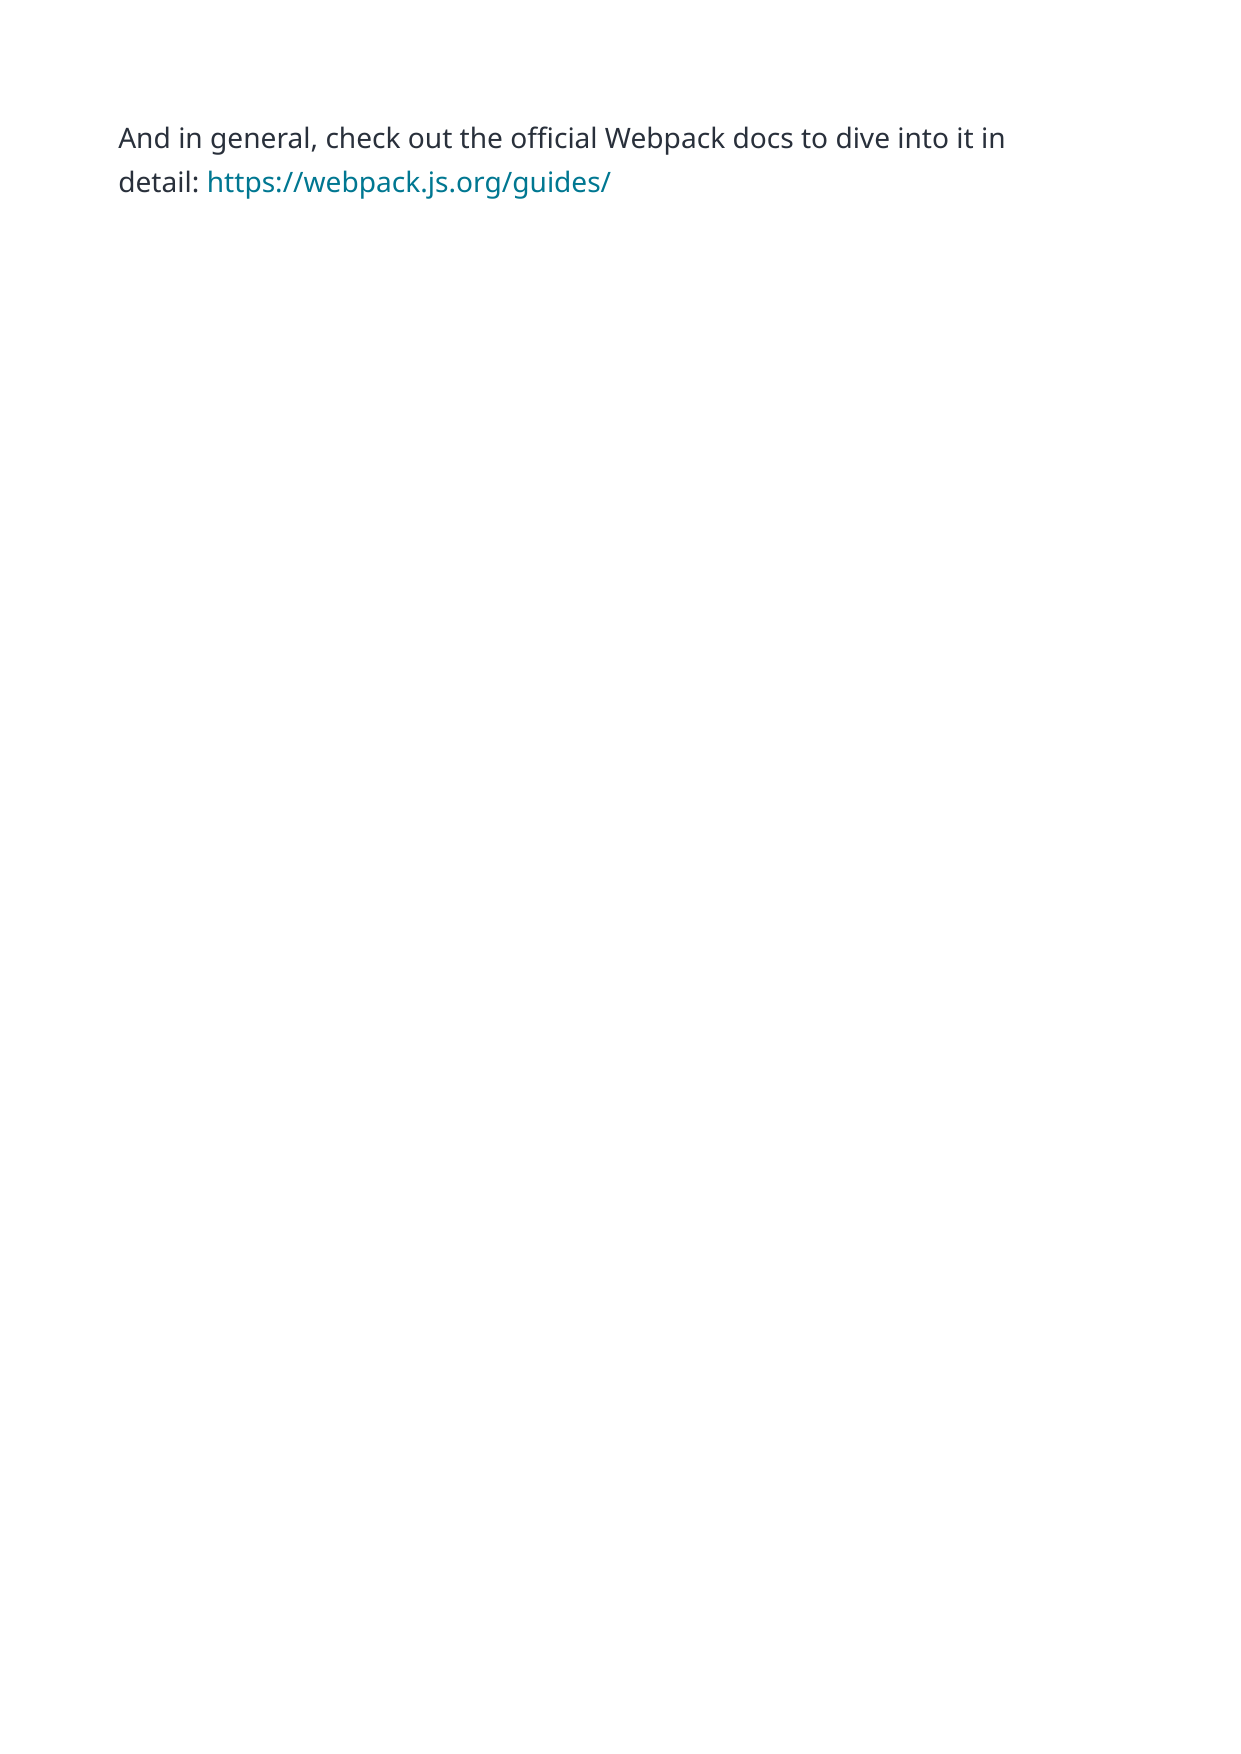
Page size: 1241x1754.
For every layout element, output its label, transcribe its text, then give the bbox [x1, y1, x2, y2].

text And in general, check out the official Webpack docs to dive into it in detail: https://webpack.js.org/guides/ [118, 118, 1122, 201]
